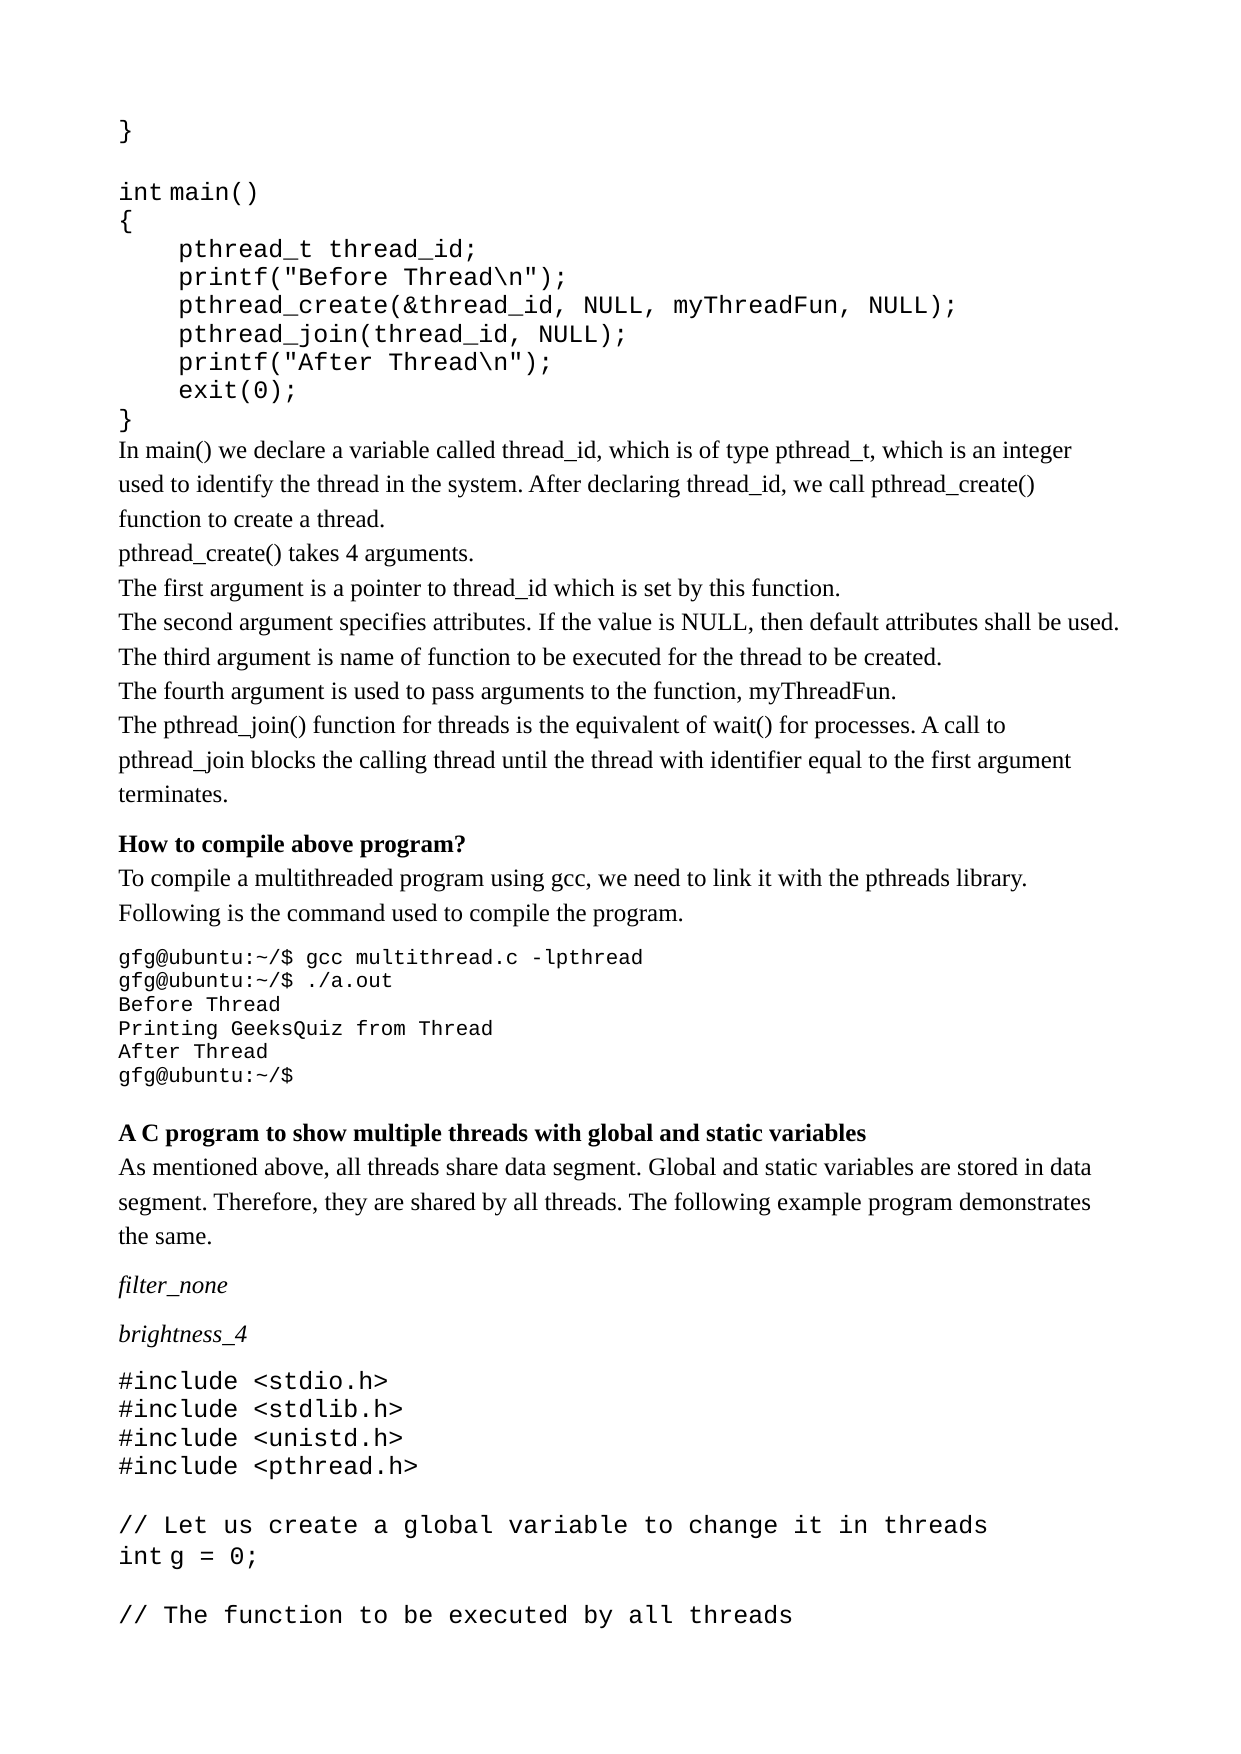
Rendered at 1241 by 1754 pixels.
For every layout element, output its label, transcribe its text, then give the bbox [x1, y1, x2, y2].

text gfg@ubuntu:~/$ [118, 1065, 1122, 1088]
text How to compile above program? To compile a multithreaded program using gcc, we need to link it with the pthreads library. Following is the command used to compile the program. [118, 829, 1122, 926]
text In main() we declare a variable called thread_id, which is of type pthread_t, which is an integer used to identify the thread in the system. After declaring thread_id, we call pthread_create() function to create a thread. pthread_create() takes 4 arguments. The first argument is a pointer to thread_id which is set by this function. The second argument specifies attributes. If the value is NULL, then default attributes shall be used. The third argument is name of function to be executed for the thread to be created. The fourth argument is used to pass arguments to the function, myThreadFun. The pthread_join() function for threads is the equivalent of wait() for processes. A call to pthread_join blocks the calling thread until the thread with identifier equal to the first argument terminates. [118, 435, 1122, 808]
text gfg@ubuntu:~/$ gcc multithread.c -lpthread [118, 947, 1122, 970]
table_header } int main() { pthread_t thread_id; printf("Before Thread\n"); pthread_create(&thread_id, NULL, myThreadFun, NULL); pthread_join(thread_id, NULL); printf("After Thread\n"); exit(0); } [118, 118, 1122, 435]
text Printing GeeksQuiz from Thread [118, 1018, 1122, 1041]
text gfg@ubuntu:~/$ ./a.out [118, 970, 1122, 994]
text After Thread [118, 1041, 1122, 1065]
text A C program to show multiple threads with global and static variables As mentioned above, all threads share data segment. Global and static variables are stored in data segment. Therefore, they are shared by all threads. The following example program demonstrates the same. [118, 1118, 1122, 1250]
text filter_none [118, 1271, 1122, 1299]
table_header #include <stdio.h> #include <stdlib.h> #include <unistd.h> #include <pthread.h> // Let us create a global variable to change it in threads int g = 0; // The function to be executed by all threads [118, 1369, 1122, 1631]
text Before Thread [118, 994, 1122, 1018]
text brightness_4 [118, 1319, 1122, 1348]
